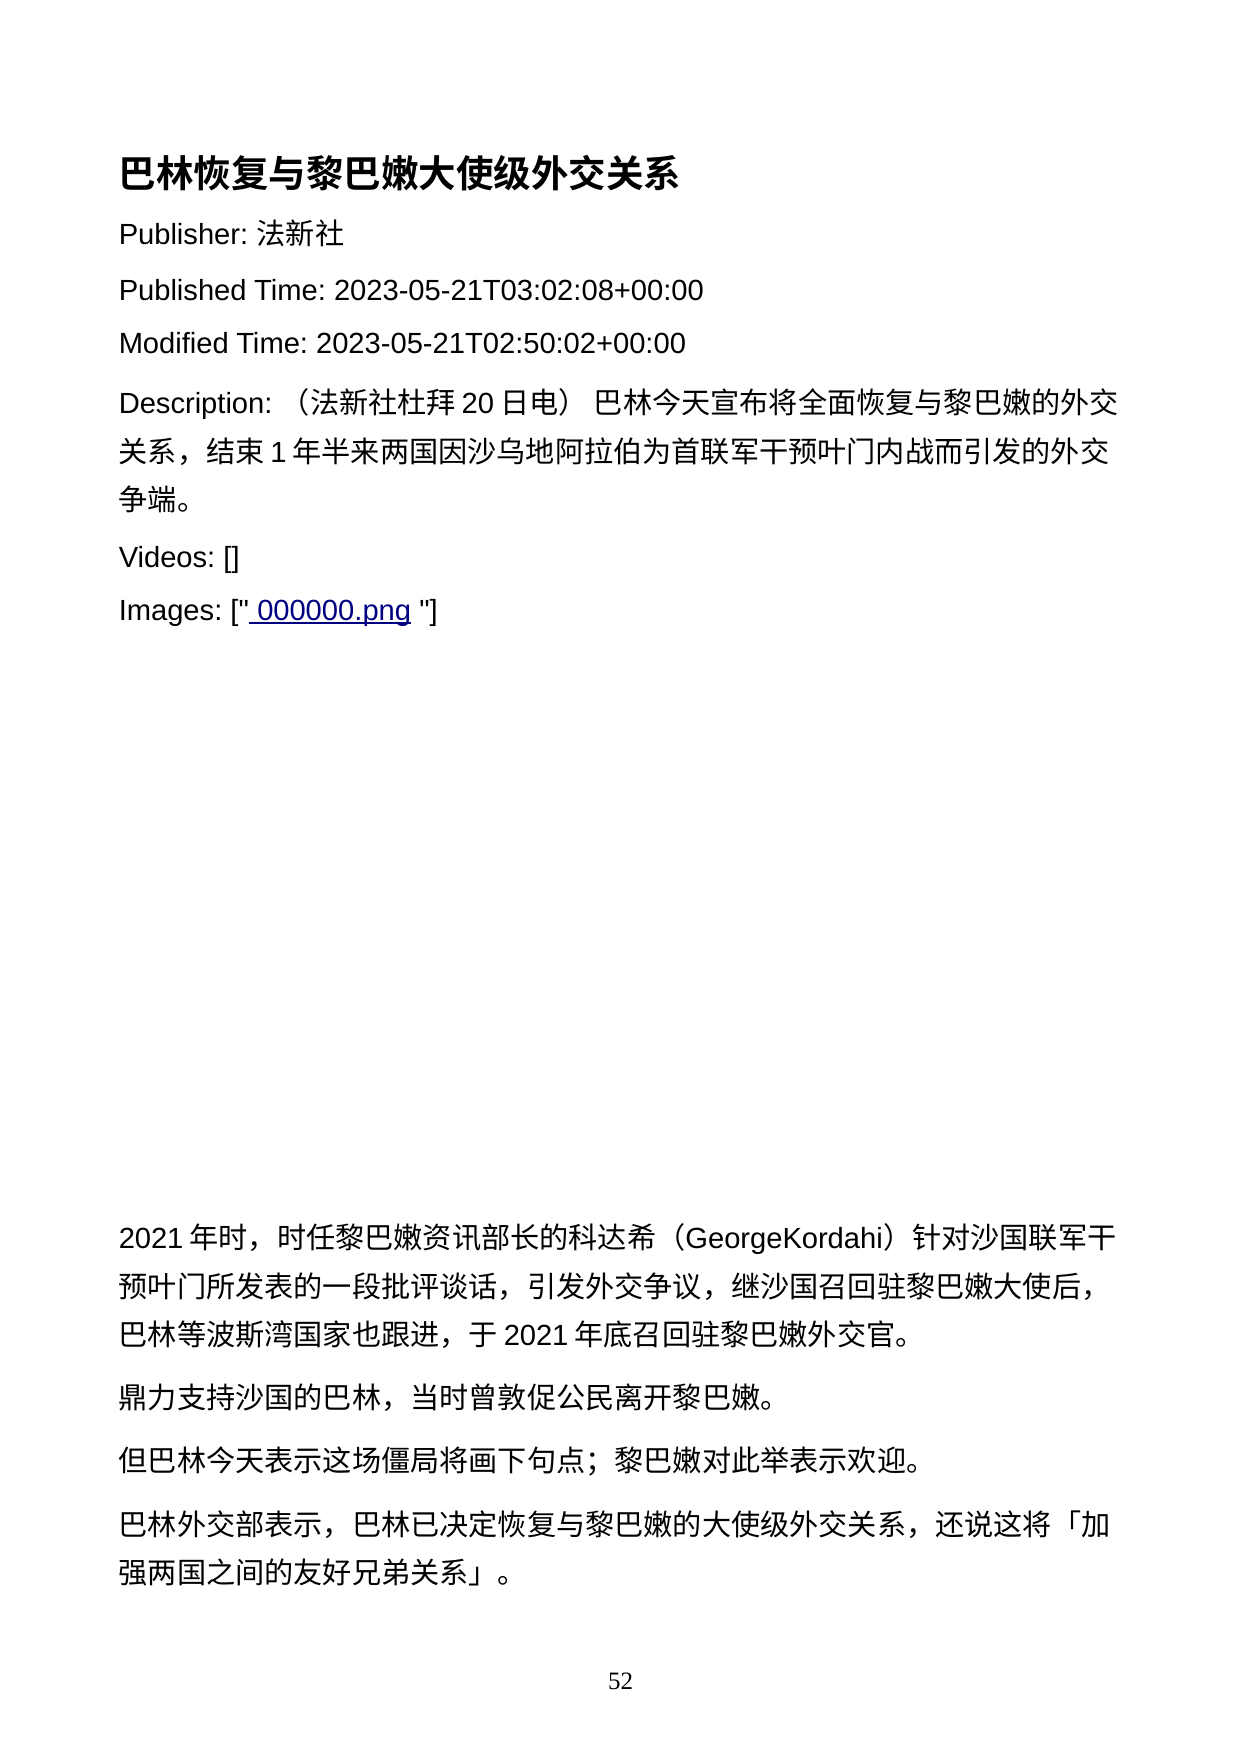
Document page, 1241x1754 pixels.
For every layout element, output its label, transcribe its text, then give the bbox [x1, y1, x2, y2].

text Publisher: 法新社 [118, 210, 1122, 253]
subtitle 巴林恢复与黎巴嫩大使级外交关系 [118, 143, 1122, 198]
text 2021年时，时任黎巴嫩资讯部长的科达希（GeorgeKordahi）针对沙国联军干预叶门所发表的一段批评谈话，引发外交争议，继沙国召回驻黎巴嫩大使后，巴林等波斯湾国家也跟进，于2021年底召回驻黎巴嫩外交官。 [118, 1214, 1122, 1354]
text Modified Time: 2023-05-21T02:50:02+00:00 [118, 327, 1122, 360]
text Images: [" 000000.png "] [118, 593, 1122, 627]
text Videos: [] [118, 540, 1122, 573]
text 鼎力支持沙国的巴林，当时曾敦促公民离开黎巴嫩。 [118, 1375, 1122, 1417]
text 但巴林今天表示这场僵局将画下句点；黎巴嫩对此举表示欢迎。 [118, 1438, 1122, 1480]
text Published Time: 2023-05-21T03:02:08+00:00 [118, 273, 1122, 307]
text 巴林外交部表示，巴林已决定恢复与黎巴嫩的大使级外交关系，还说这将「加强两国之间的友好兄弟关系」。 [118, 1501, 1122, 1592]
text Description: （法新社杜拜20日电） 巴林今天宣布将全面恢复与黎巴嫩的外交关系，结束1年半来两国因沙乌地阿拉伯为首联军干预叶门内战而引发的外交争端。 [118, 380, 1122, 519]
